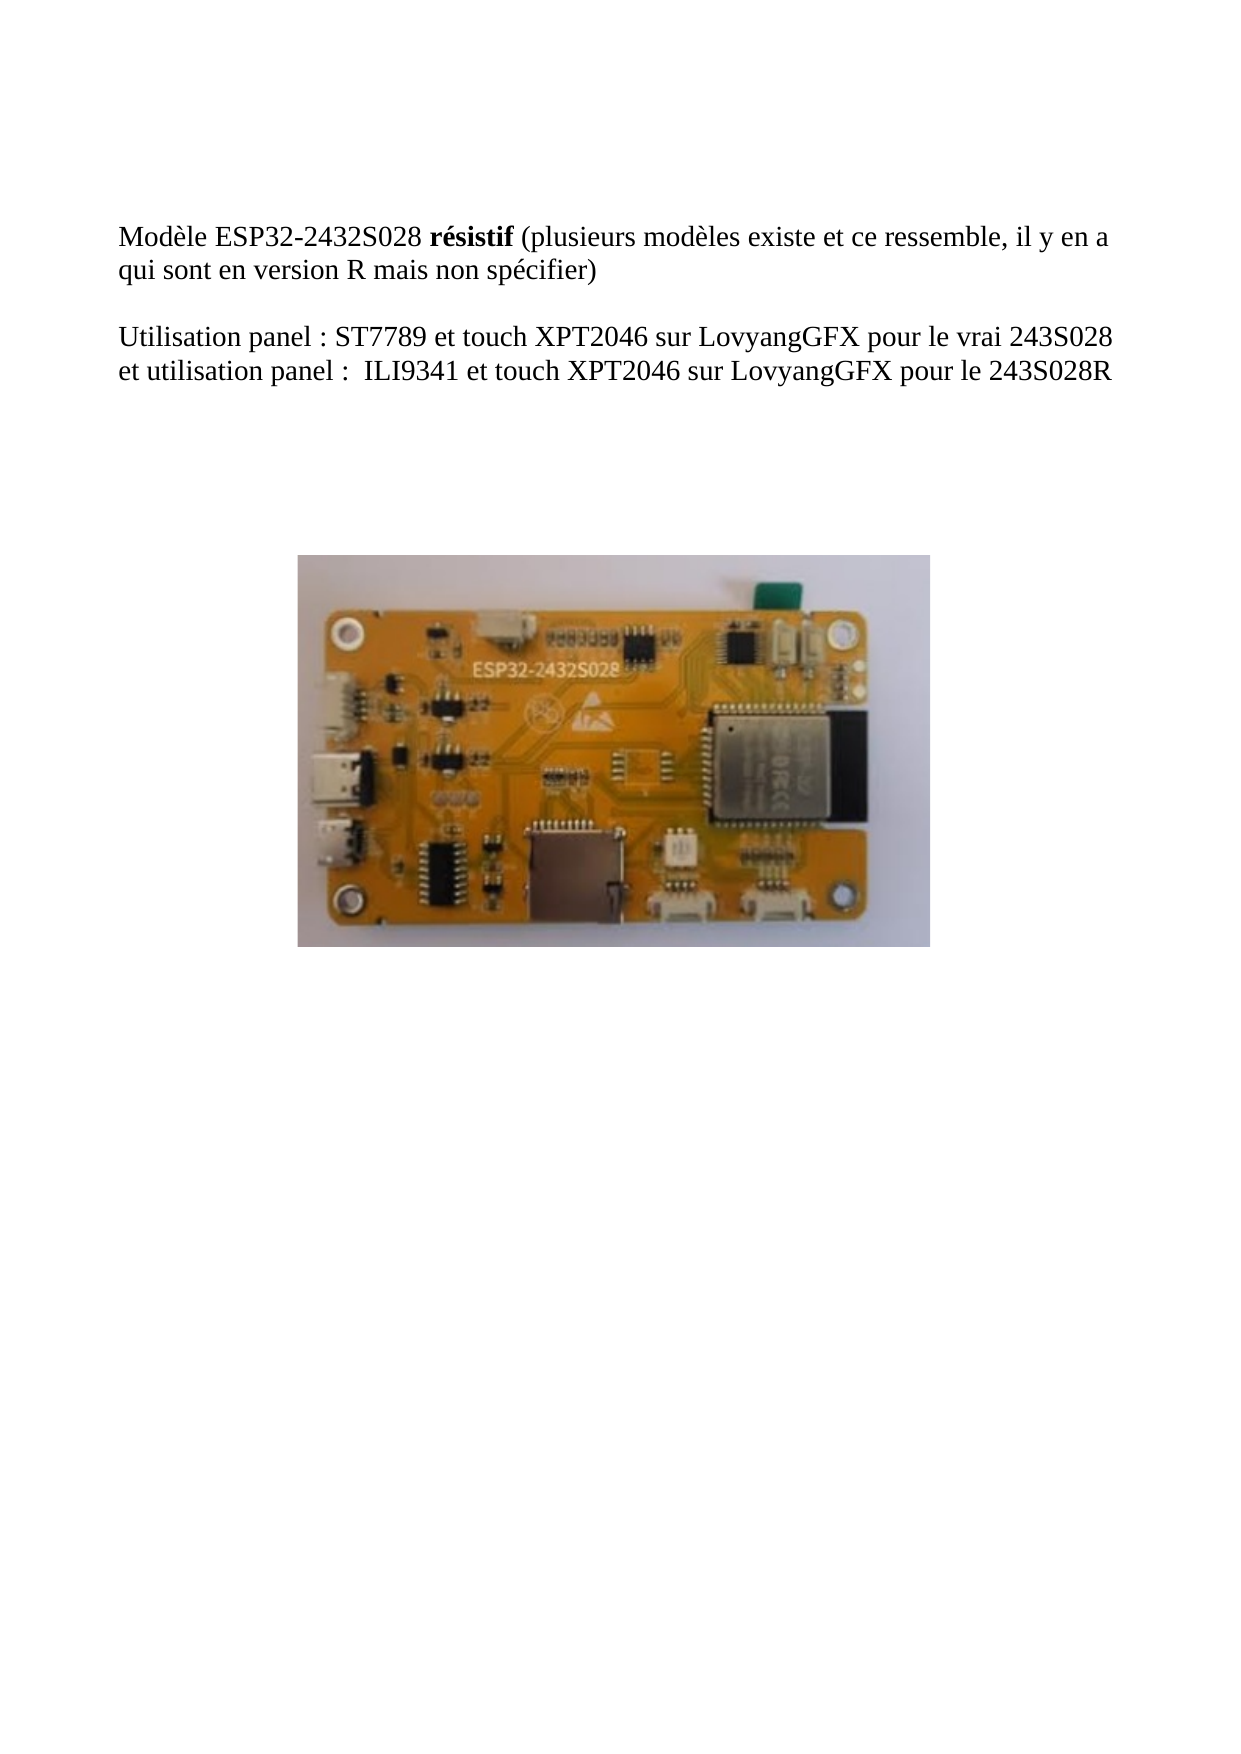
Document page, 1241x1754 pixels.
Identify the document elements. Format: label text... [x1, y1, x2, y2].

picture [297, 555, 931, 947]
text Modèle ESP32-2432S028 résistif (plusieurs modèles existe et ce ressemble, il y en a qui sont en version R mais non spécifier) [118, 219, 1122, 286]
text Utilisation panel : ST7789 et touch XPT2046 sur LovyangGFX pour le vrai 243S028 et utilisation panel : ILI9341 et touch XPT2046 sur LovyangGFX pour le 243S028R [118, 319, 1122, 386]
